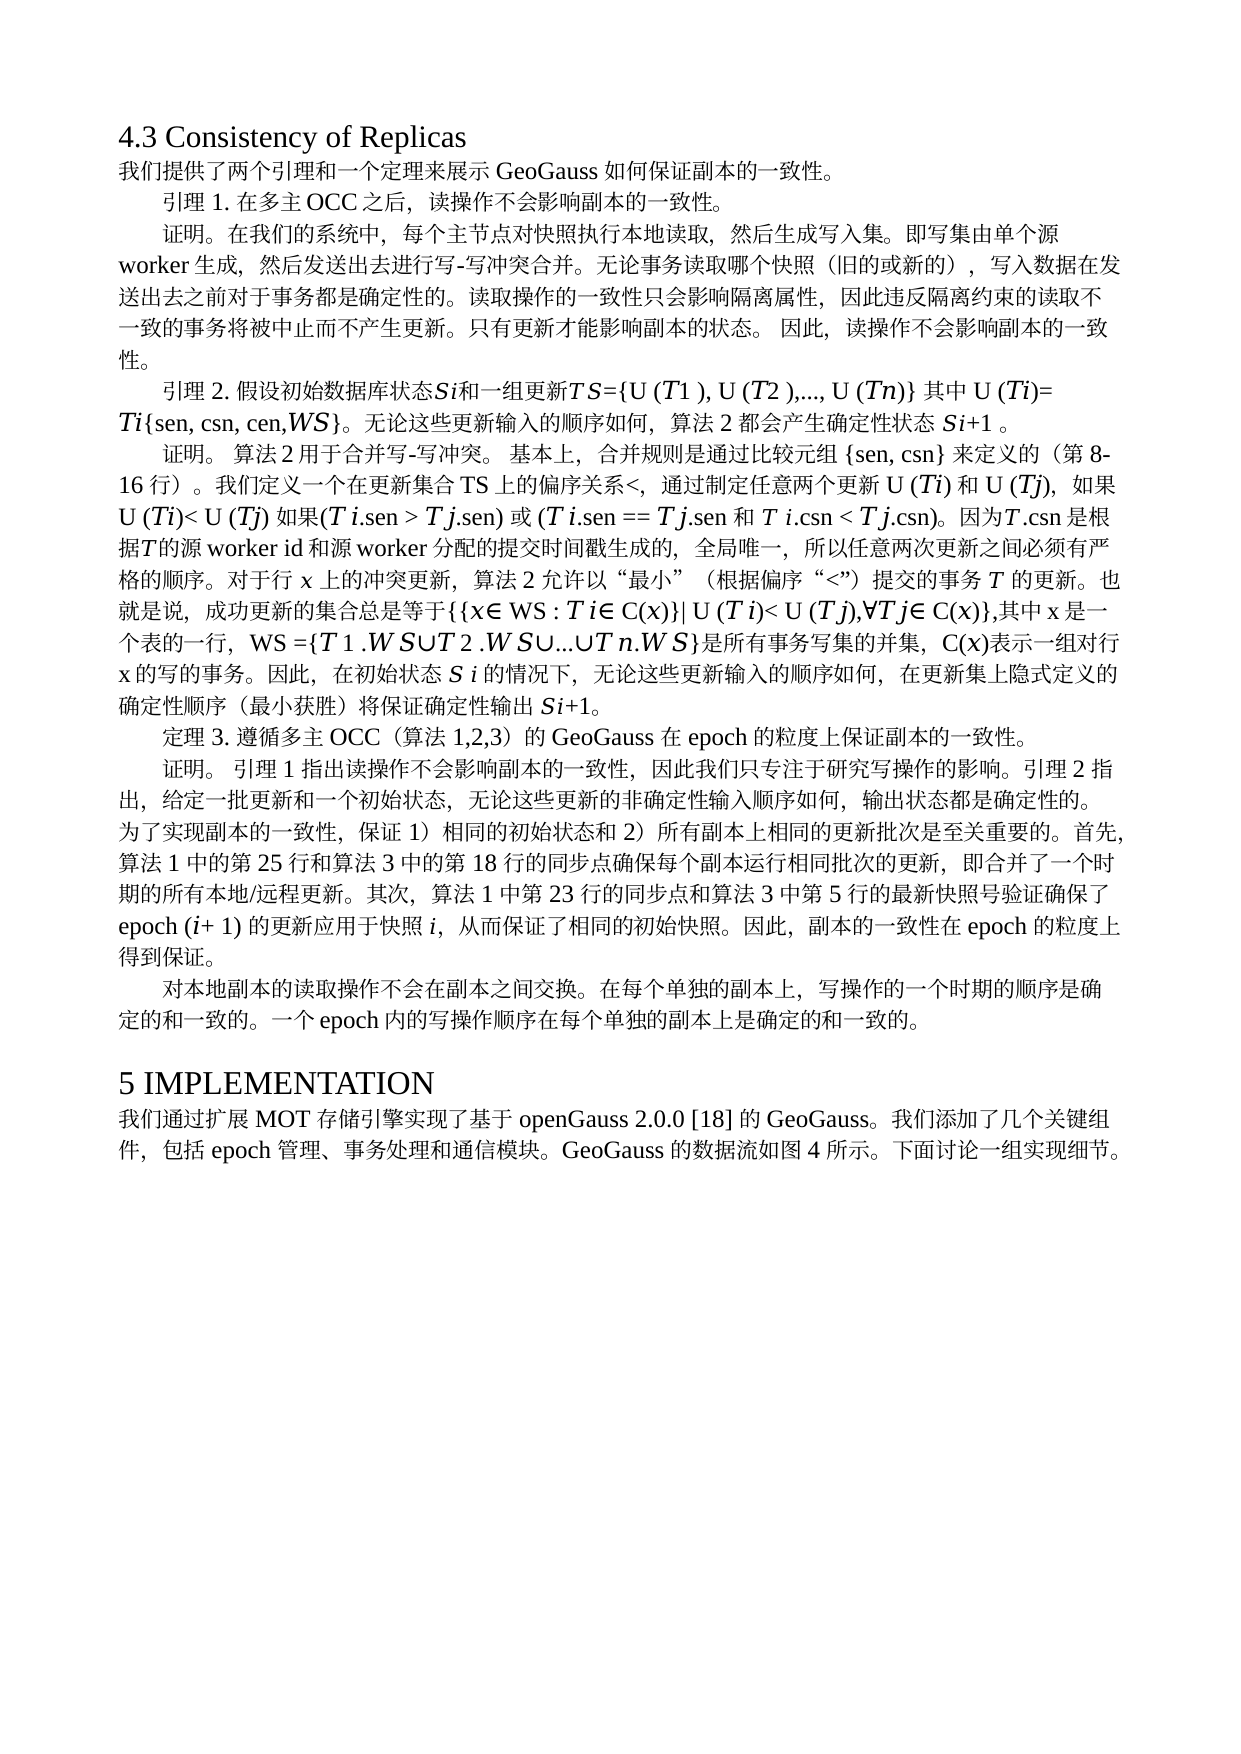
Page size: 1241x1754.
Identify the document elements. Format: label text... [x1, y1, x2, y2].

text 定理 3. 遵循多主 OCC（算法 1,2,3）的 GeoGauss 在 epoch 的粒度上保证副本的一致性。 [118, 720, 1122, 752]
text 4.3 Consistency of Replicas [118, 118, 1122, 154]
text 5 IMPLEMENTATION [118, 1064, 1122, 1102]
text 证明。 引理 1 指出读操作不会影响副本的一致性，因此我们只专注于研究写操作的影响。引理 2 指出，给定一批更新和一个初始状态，无论这些更新的非确定性输入顺序如何，输出状态都是确定性的。为了实现副本的一致性，保证 1）相同的初始状态和 2）所有副本上相同的更新批次是至关重要的。首先，算法 1 中的第 25 行和算法 3 中的第 18 行的同步点确保每个副本运行相同批次的更新，即合并了一个时期的所有本地/远程更新。其次，算法 1 中第 23 行的同步点和算法 3 中第 5 行的最新快照号验证确保了 epoch (𝑖+ 1) 的更新应用于快照 𝑖，从而保证了相同的初始快照。因此，副本的一致性在 epoch 的粒度上得到保证。 [118, 752, 1122, 972]
text 证明。在我们的系统中，每个主节点对快照执行本地读取，然后生成写入集。即写集由单个源worker生成，然后发送出去进行写-写冲突合并。无论事务读取哪个快照（旧的或新的），写入数据在发送出去之前对于事务都是确定性的。读取操作的一致性只会影响隔离属性，因此违反隔离约束的读取不一致的事务将被中止而不产生更新。只有更新才能影响副本的状态。 因此，读操作不会影响副本的一致性。 [118, 217, 1122, 374]
text 对本地副本的读取操作不会在副本之间交换。在每个单独的副本上，写操作的一个时期的顺序是确定的和一致的。一个epoch内的写操作顺序在每个单独的副本上是确定的和一致的。 [118, 972, 1122, 1035]
text 我们通过扩展 MOT 存储引擎实现了基于 openGauss 2.0.0 [18] 的 GeoGauss。我们添加了几个关键组件，包括 epoch 管理、事务处理和通信模块。GeoGauss 的数据流如图 4 所示。下面讨论一组实现细节。 [118, 1102, 1122, 1165]
text 证明。 算法2用于合并写-写冲突。 基本上，合并规则是通过比较元组 {sen, csn} 来定义的（第 8-16 行）。我们定义一个在更新集合TS上的偏序关系<，通过制定任意两个更新 U (𝑇𝑖) 和 U (𝑇𝑗)，如果 U (𝑇𝑖)< U (𝑇𝑗) 如果(𝑇 𝑖.sen > 𝑇 𝑗.sen) 或 (𝑇 𝑖.sen == 𝑇 𝑗.sen 和 𝑇 𝑖.csn < 𝑇 𝑗.csn)。因为𝑇.csn是根据𝑇的源worker id和源worker分配的提交时间戳生成的，全局唯一，所以任意两次更新之间必须有严格的顺序。对于行 𝑥 上的冲突更新，算法 2 允许以“最小”（根据偏序“<”）提交的事务 𝑇 的更新。也就是说，成功更新的集合总是等于{{𝑥∈ WS : 𝑇 𝑖∈ C(𝑥)}| U (𝑇 𝑖)< U (𝑇 𝑗),∀𝑇 𝑗∈ C(𝑥)},其中x是一个表的一行，WS ={𝑇 1 .𝑊 𝑆∪𝑇 2 .𝑊 𝑆∪...∪𝑇 𝑛.𝑊 𝑆}是所有事务写集的并集，C(𝑥)表示一组对行x的写的事务。因此，在初始状态 𝑆 𝑖 的情况下，无论这些更新输入的顺序如何，在更新集上隐式定义的确定性顺序（最小获胜）将保证确定性输出 𝑆𝑖+1。 [118, 437, 1122, 720]
text 引理 1. 在多主OCC之后，读操作不会影响副本的一致性。 [118, 186, 1122, 217]
text 引理 2. 假设初始数据库状态𝑆𝑖和一组更新𝑇𝑆={U (𝑇1 ), U (𝑇2 ),..., U (𝑇𝑛)} 其中 U (𝑇𝑖)= 𝑇𝑖{sen, csn, cen,𝑊𝑆}。无论这些更新输入的顺序如何，算法 2 都会产生确定性状态 𝑆𝑖+1 。 [118, 374, 1122, 437]
text 我们提供了两个引理和一个定理来展示 GeoGauss 如何保证副本的一致性。 [118, 154, 1122, 186]
